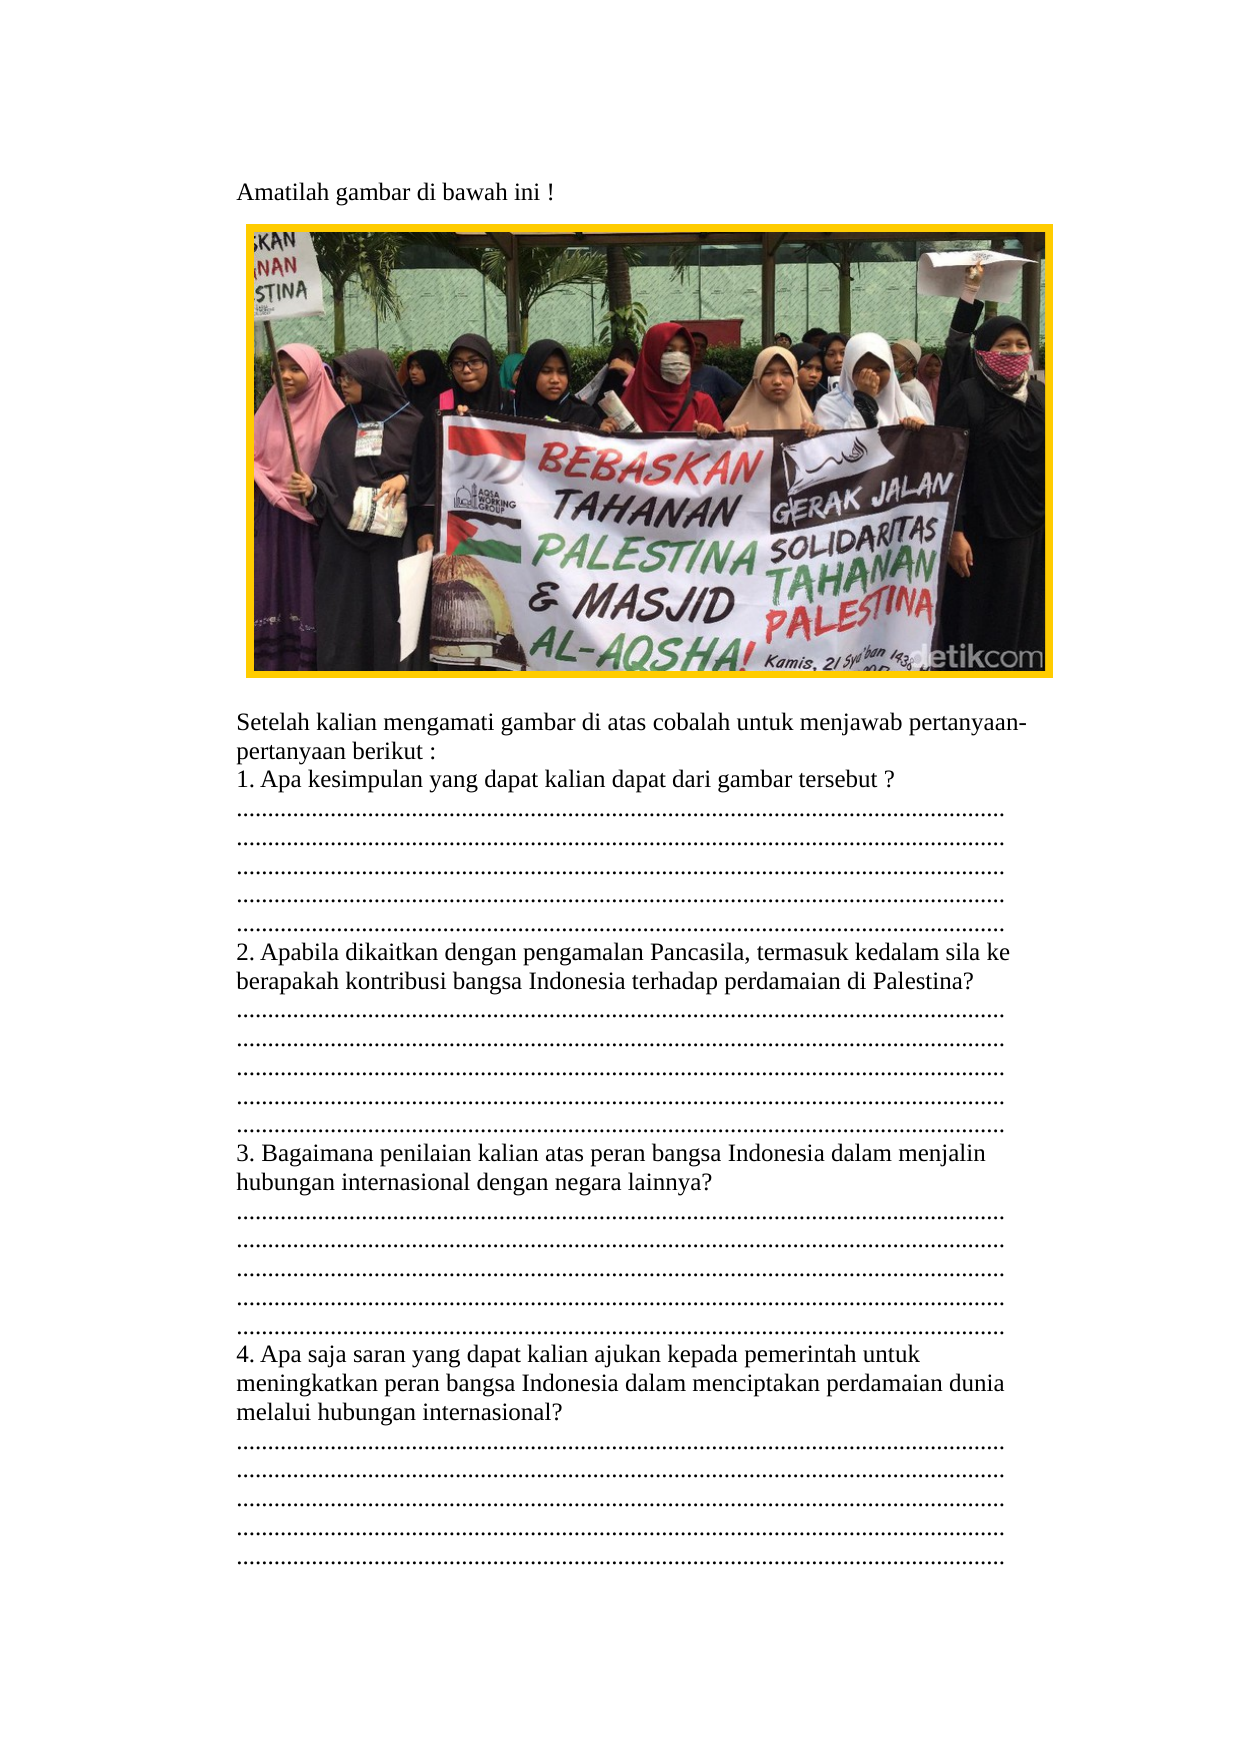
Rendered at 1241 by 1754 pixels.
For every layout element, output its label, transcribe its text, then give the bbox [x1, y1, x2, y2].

text hubungan internasional dengan negara lainnya? [236, 1167, 1063, 1196]
text ........................................................................................................................... [236, 1109, 1063, 1138]
text ........................................................................................................................... [236, 994, 1063, 1023]
text Setelah kalian mengamati gambar di atas cobalah untuk menjawab pertanyaan-pertanyaan berikut : [236, 707, 1063, 764]
text ........................................................................................................................... [236, 1196, 1063, 1224]
text berapakah kontribusi bangsa Indonesia terhadap perdamaian di Palestina? [236, 966, 1063, 994]
text ........................................................................................................................... [236, 1311, 1063, 1339]
text 3. Bagaimana penilaian kalian atas peran bangsa Indonesia dalam menjalin [236, 1138, 1063, 1167]
picture [254, 232, 1046, 671]
text ........................................................................................................................... [236, 879, 1063, 908]
text ........................................................................................................................... [236, 1541, 1063, 1569]
text ........................................................................................................................... [236, 822, 1063, 851]
text ........................................................................................................................... [236, 1023, 1063, 1052]
text ........................................................................................................................... [236, 1081, 1063, 1109]
text 2. Apabila dikaitkan dengan pengamalan Pancasila, termasuk kedalam sila ke [236, 937, 1063, 966]
text meningkatkan peran bangsa Indonesia dalam menciptakan perdamaian dunia [236, 1368, 1063, 1397]
text ........................................................................................................................... [236, 851, 1063, 879]
text ........................................................................................................................... [236, 793, 1063, 822]
text ........................................................................................................................... [236, 1512, 1063, 1541]
text ........................................................................................................................... [236, 1426, 1063, 1454]
text ........................................................................................................................... [236, 1224, 1063, 1253]
text ........................................................................................................................... [236, 1483, 1063, 1512]
text ........................................................................................................................... [236, 1454, 1063, 1483]
text melalui hubungan internasional? [236, 1397, 1063, 1426]
text Amatilah gambar di bawah ini ! [236, 177, 1063, 206]
text ........................................................................................................................... [236, 908, 1063, 937]
text ........................................................................................................................... [236, 1052, 1063, 1081]
text 4. Apa saja saran yang dapat kalian ajukan kepada pemerintah untuk [236, 1339, 1063, 1368]
text ........................................................................................................................... [236, 1253, 1063, 1282]
text ........................................................................................................................... [236, 1282, 1063, 1311]
text 1. Apa kesimpulan yang dapat kalian dapat dari gambar tersebut ? [236, 764, 1063, 793]
